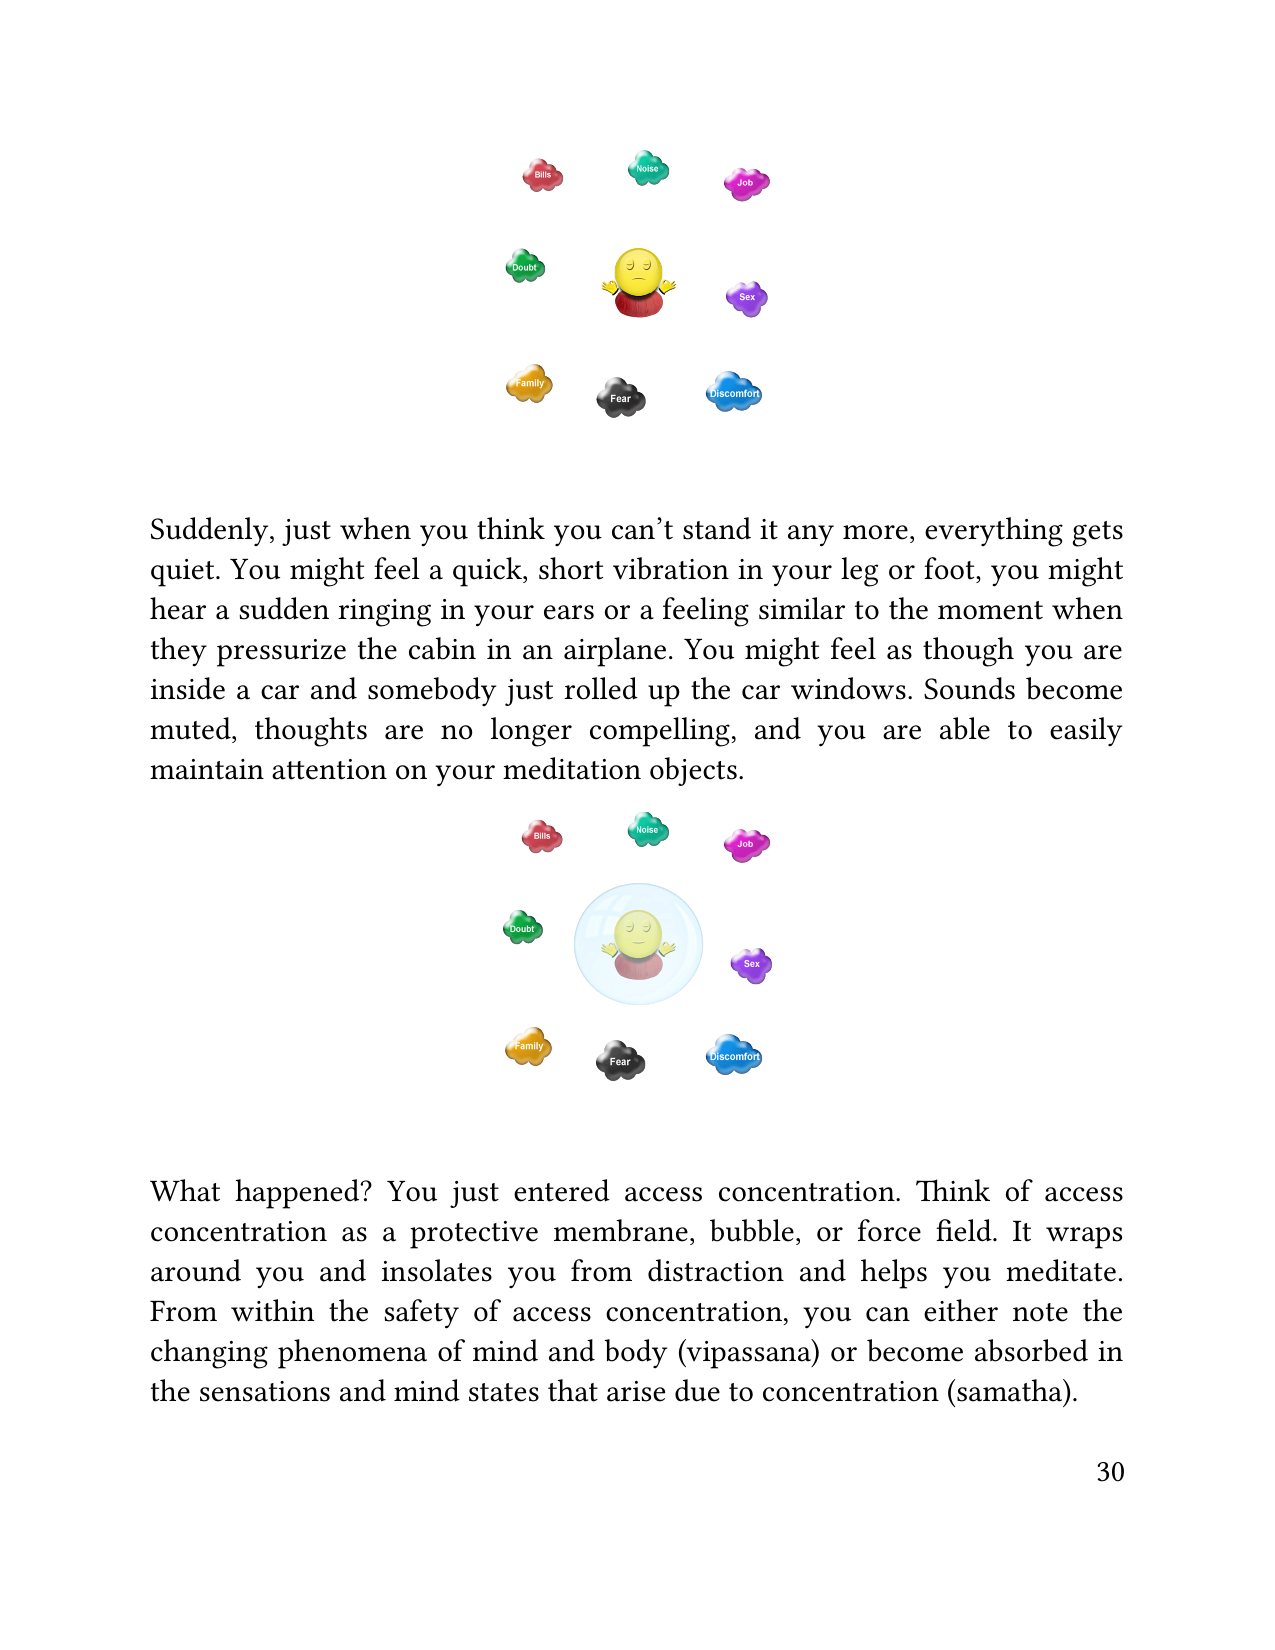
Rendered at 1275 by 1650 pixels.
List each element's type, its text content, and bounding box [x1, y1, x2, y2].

text What happened? You just entered access concentration. Think of access concentration as a protective membrane, bubble, or force field. It wraps around you and insolates you from distraction and helps you meditate. From within the safety of access concentration, you can either note the changing phenomena of mind and body (vipassana) or become absorbed in the sensations and mind states that arise due to concentration (samatha). [150, 1169, 1125, 1409]
text Suddenly, just when you think you can’t stand it any more, everything gets quiet. You might feel a quick, short vibration in your leg or foot, you might hear a sudden ringing in your ears or a feeling similar to the moment when they pressurize the cabin in an airplane. You might feel as though you are inside a car and somebody just rolled up the car windows. Sounds become muted, thoughts are no longer compelling, and you are able to easily maintain attention on your meditation objects. [150, 507, 1125, 787]
